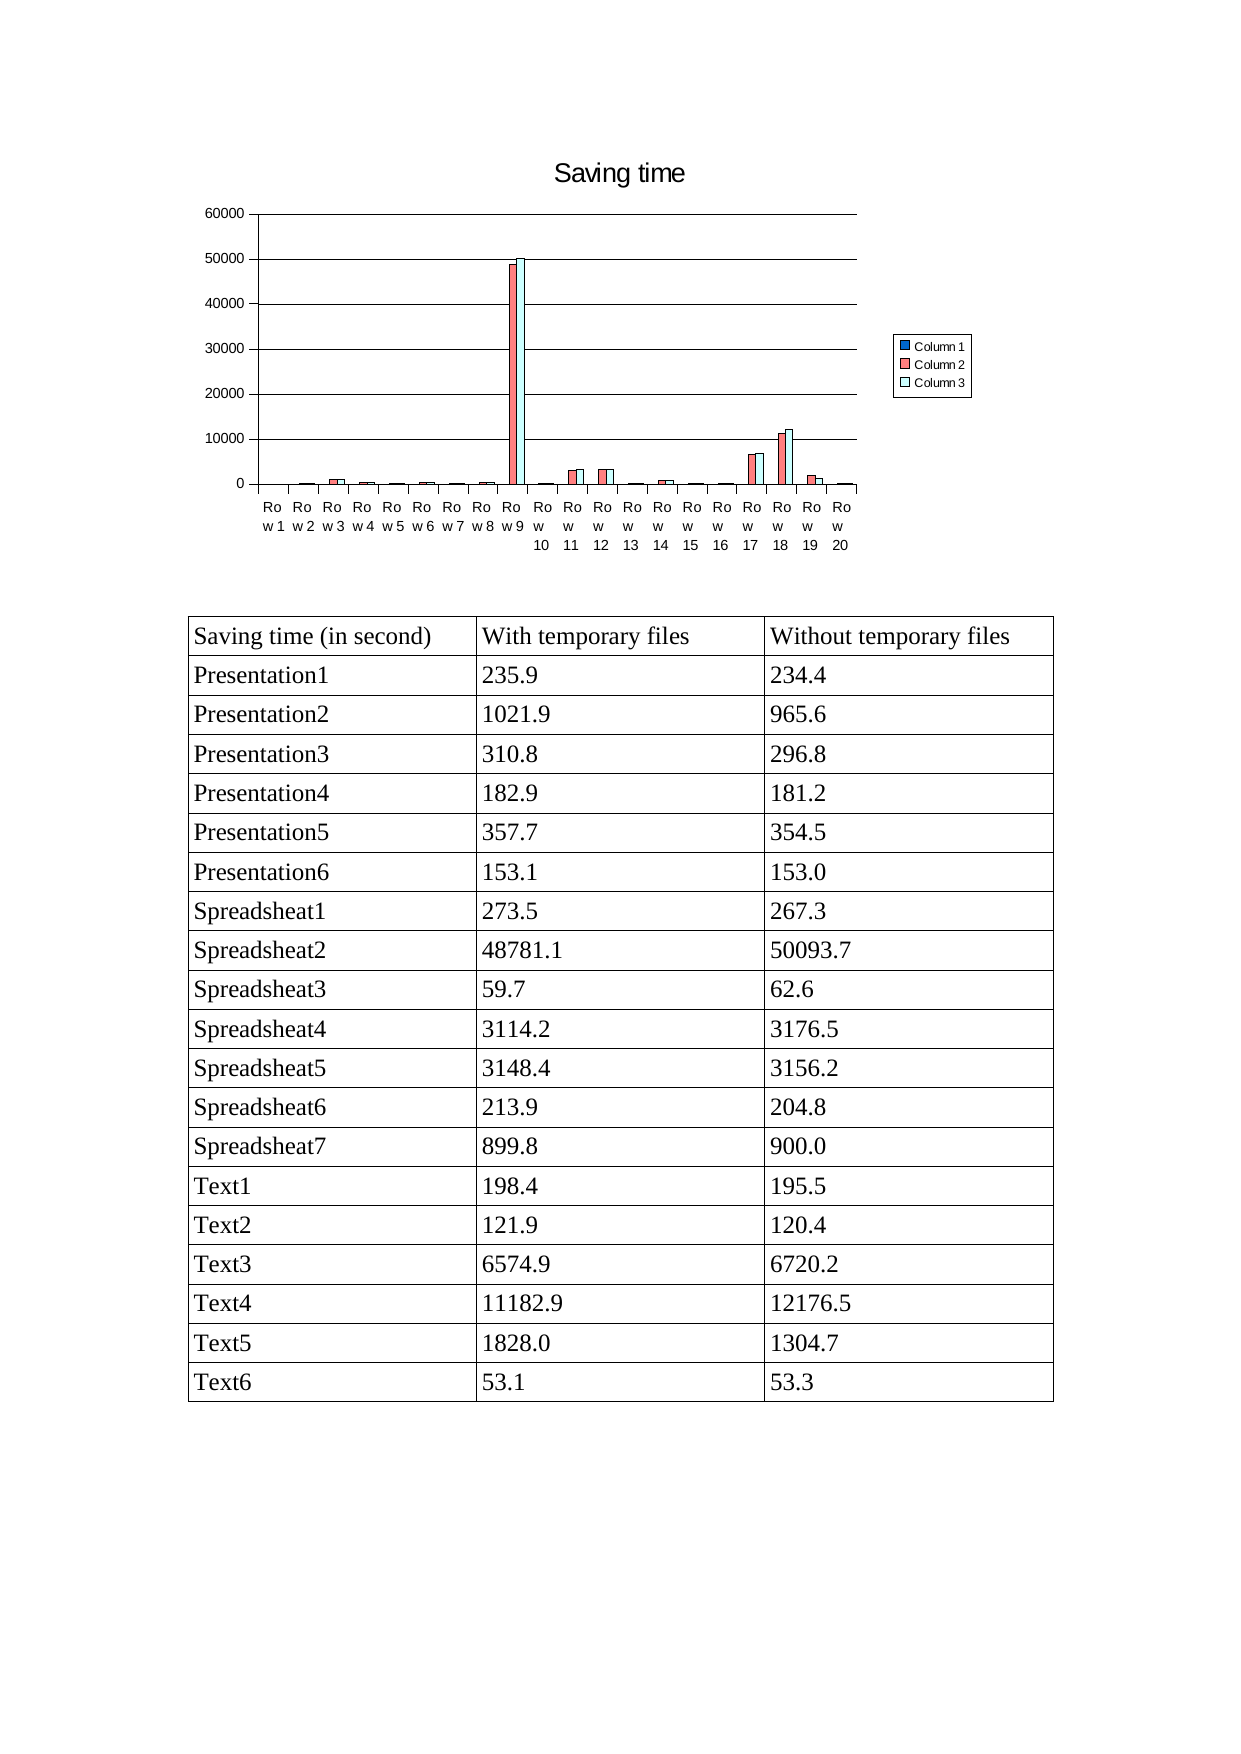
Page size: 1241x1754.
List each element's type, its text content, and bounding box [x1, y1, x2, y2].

table_cell 213.9 [477, 1088, 764, 1127]
table_cell 53.1 [477, 1363, 764, 1401]
table_cell 121.9 [477, 1206, 764, 1244]
table_cell 182.9 [477, 774, 764, 813]
table_cell Spreadsheat2 [189, 931, 476, 970]
table_cell 12176.5 [765, 1285, 1053, 1323]
table_cell 1021.9 [477, 696, 764, 734]
table_cell 310.8 [477, 735, 764, 773]
table_cell 1828.0 [477, 1324, 764, 1362]
table_cell Spreadsheat7 [189, 1128, 476, 1166]
table_cell Text3 [189, 1245, 476, 1284]
table_cell 153.0 [765, 853, 1053, 891]
table_cell 204.8 [765, 1088, 1053, 1127]
table_cell 6574.9 [477, 1245, 764, 1284]
table_cell Spreadsheat5 [189, 1049, 476, 1087]
table_cell 59.7 [477, 971, 764, 1009]
table_cell Text5 [189, 1324, 476, 1362]
table_cell Presentation5 [189, 814, 476, 852]
table_cell 11182.9 [477, 1285, 764, 1323]
table_cell Presentation6 [189, 853, 476, 891]
table_cell 48781.1 [477, 931, 764, 970]
table_cell 357.7 [477, 814, 764, 852]
table_cell 900.0 [765, 1128, 1053, 1166]
table_cell 153.1 [477, 853, 764, 891]
table_cell Spreadsheat4 [189, 1010, 476, 1048]
table_cell 296.8 [765, 735, 1053, 773]
table_cell Spreadsheat6 [189, 1088, 476, 1127]
table_cell Presentation3 [189, 735, 476, 773]
table_cell 273.5 [477, 892, 764, 930]
table_cell 354.5 [765, 814, 1053, 852]
table_cell Presentation1 [189, 656, 476, 695]
table_cell Text4 [189, 1285, 476, 1323]
table_cell 3156.2 [765, 1049, 1053, 1087]
table_cell Presentation4 [189, 774, 476, 813]
table_cell 198.4 [477, 1167, 764, 1205]
table_cell 899.8 [477, 1128, 764, 1166]
table_cell 3114.2 [477, 1010, 764, 1048]
table_cell 50093.7 [765, 931, 1053, 970]
table_cell 195.5 [765, 1167, 1053, 1205]
table_cell 235.9 [477, 656, 764, 695]
table_cell 120.4 [765, 1206, 1053, 1244]
table_header With temporary files [477, 617, 764, 655]
table_cell 234.4 [765, 656, 1053, 695]
table_header Saving time (in second) [189, 617, 476, 655]
table_cell 267.3 [765, 892, 1053, 930]
table_cell 3148.4 [477, 1049, 764, 1087]
table_cell 3176.5 [765, 1010, 1053, 1048]
table_cell Text2 [189, 1206, 476, 1244]
table_cell Spreadsheat3 [189, 971, 476, 1009]
table_cell 1304.7 [765, 1324, 1053, 1362]
table_header Without temporary files [765, 617, 1053, 655]
table_cell Presentation2 [189, 696, 476, 734]
table_cell Text6 [189, 1363, 476, 1401]
table_cell 965.6 [765, 696, 1053, 734]
table_cell 181.2 [765, 774, 1053, 813]
table_cell 53.3 [765, 1363, 1053, 1401]
table_cell Spreadsheat1 [189, 892, 476, 930]
table_cell 6720.2 [765, 1245, 1053, 1284]
table_cell Text1 [189, 1167, 476, 1205]
table_cell 62.6 [765, 971, 1053, 1009]
